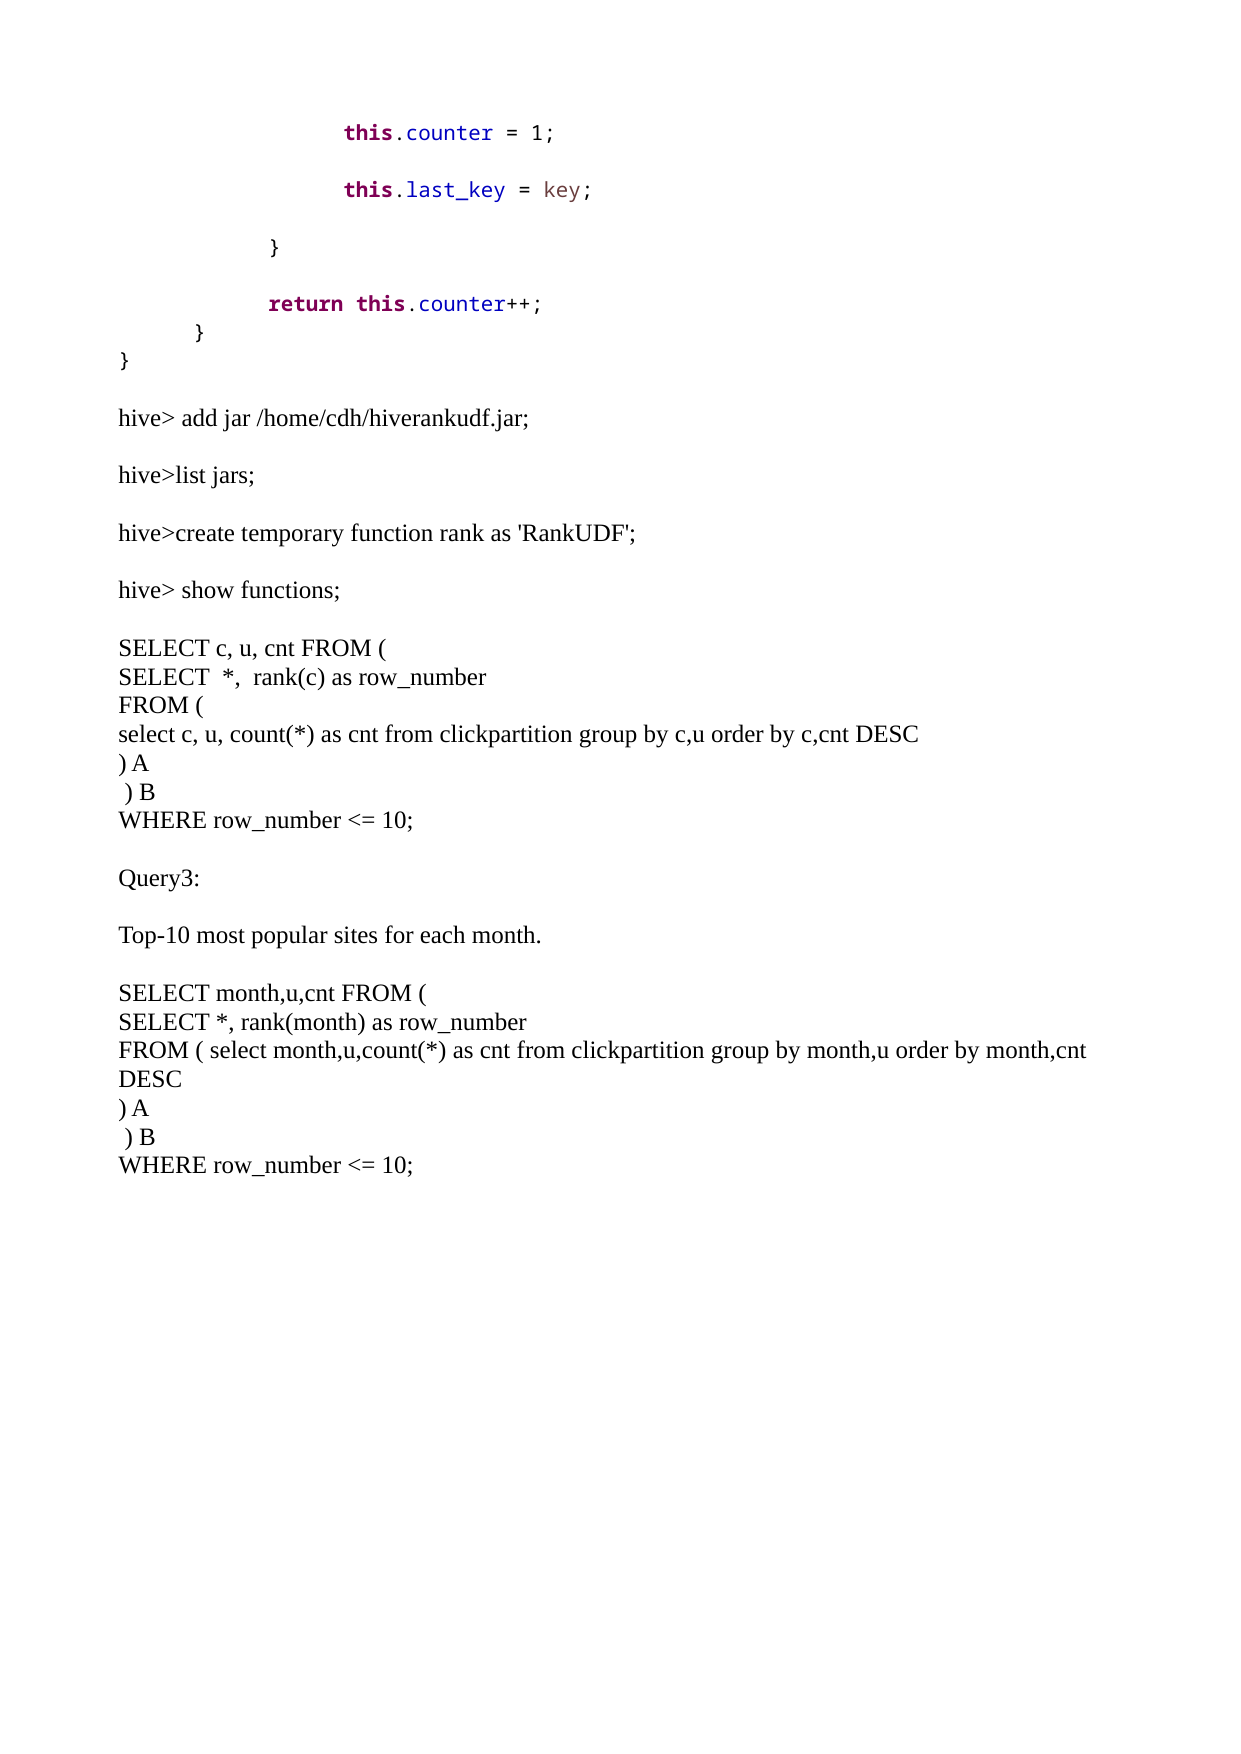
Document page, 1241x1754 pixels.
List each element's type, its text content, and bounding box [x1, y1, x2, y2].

text ) B [118, 777, 1122, 805]
text hive> add jar /home/cdh/hiverankudf.jar; [118, 403, 1122, 432]
text ) A [118, 1093, 1122, 1122]
text hive>create temporary function rank as 'RankUDF'; [118, 518, 1122, 547]
text SELECT *, rank(c) as row_number [118, 662, 1122, 690]
text } [118, 346, 1122, 374]
text this.last_key = key; [118, 175, 1122, 203]
text return this.counter++; [118, 289, 1122, 317]
text hive> show functions; [118, 575, 1122, 604]
text ) A [118, 748, 1122, 777]
text SELECT c, u, cnt FROM ( [118, 633, 1122, 662]
text } [118, 232, 1122, 260]
text WHERE row_number <= 10; [118, 1150, 1122, 1179]
text Query3: [118, 863, 1122, 892]
text } [118, 317, 1122, 346]
text Top-10 most popular sites for each month. [118, 920, 1122, 949]
text FROM ( [118, 690, 1122, 719]
text this.counter = 1; [118, 118, 1122, 147]
text SELECT month,u,cnt FROM ( [118, 978, 1122, 1007]
text FROM ( select month,u,count(*) as cnt from clickpartition group by month,u order by month,cnt DESC [118, 1035, 1122, 1093]
text hive>list jars; [118, 460, 1122, 489]
text ) B [118, 1122, 1122, 1150]
text select c, u, count(*) as cnt from clickpartition group by c,u order by c,cnt DESC [118, 719, 1122, 748]
text SELECT *, rank(month) as row_number [118, 1007, 1122, 1035]
text WHERE row_number <= 10; [118, 805, 1122, 834]
